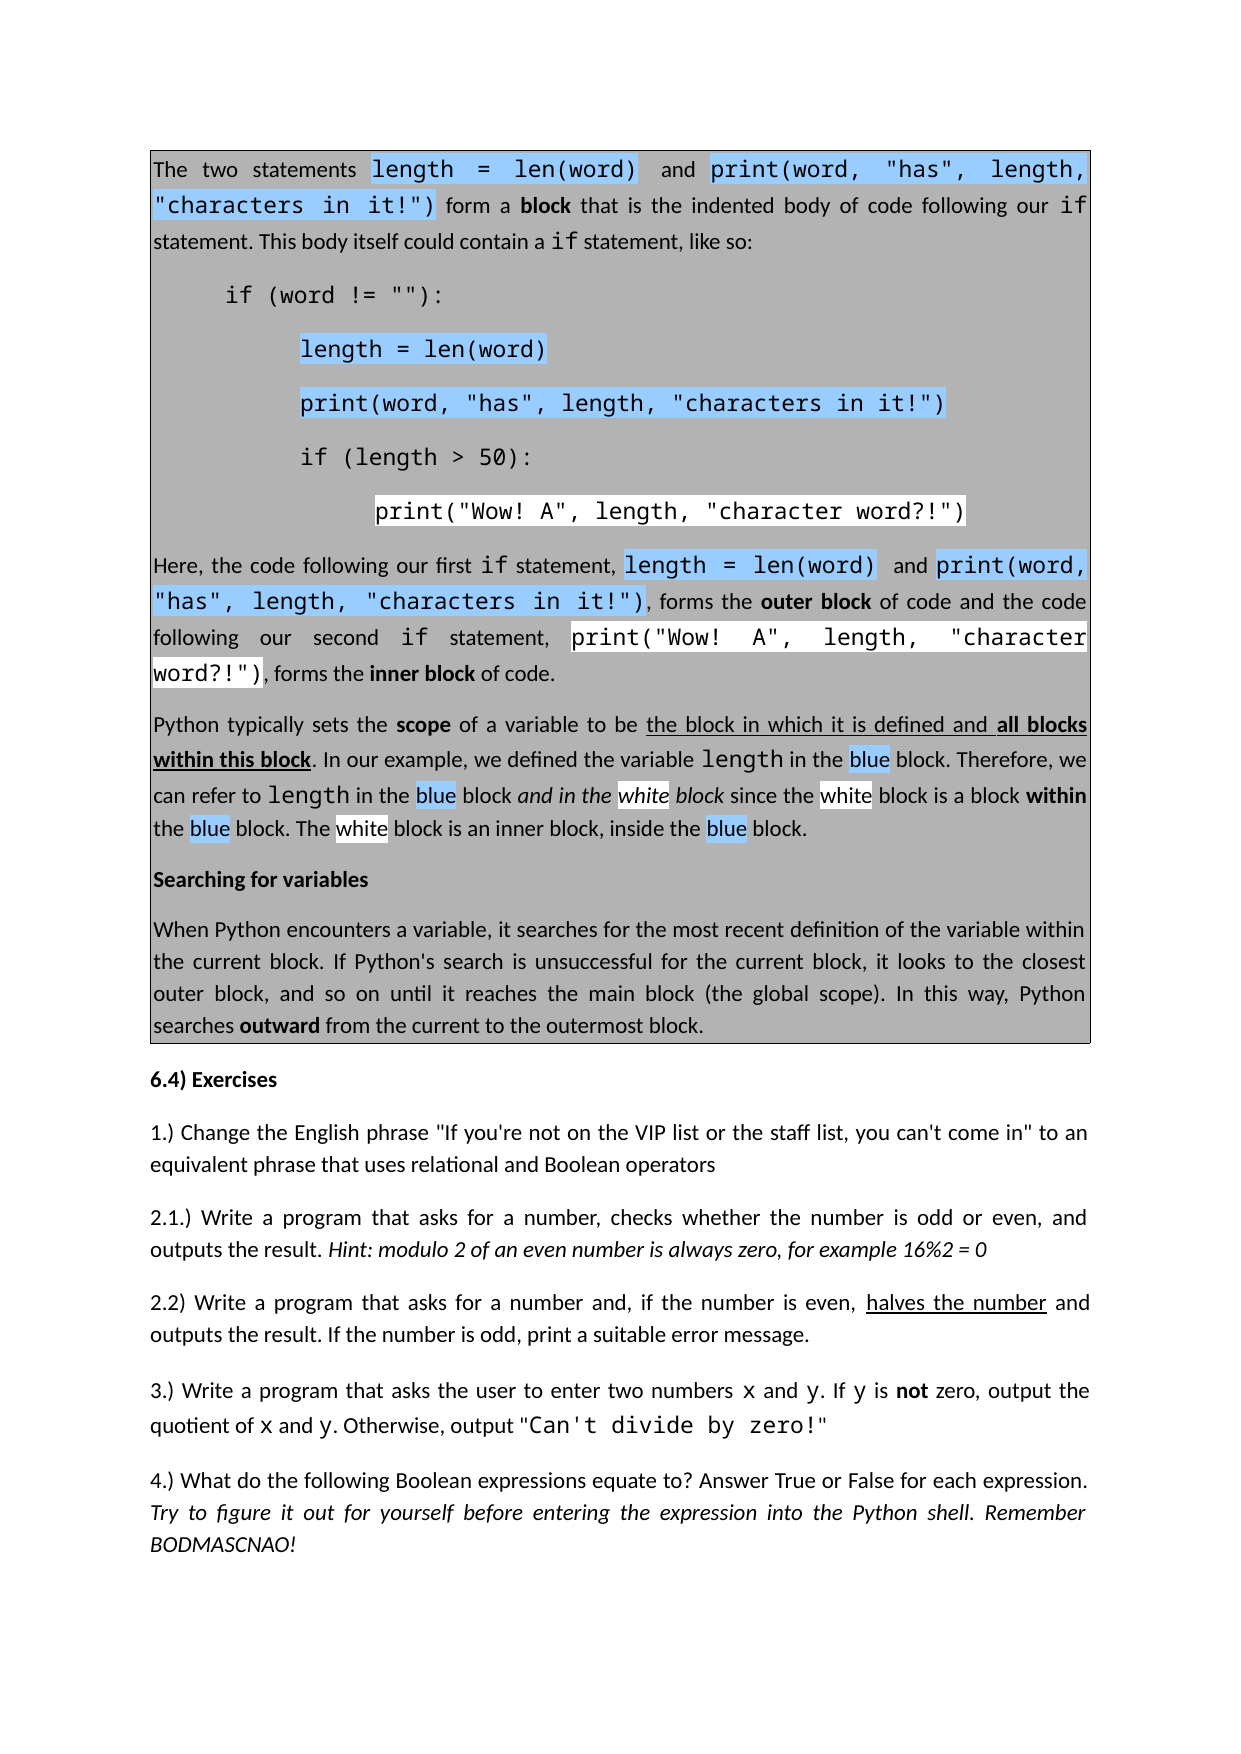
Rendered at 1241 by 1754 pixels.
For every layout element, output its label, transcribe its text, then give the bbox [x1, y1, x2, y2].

text if (length > 50): [151, 438, 1090, 472]
text print("Wow! A", length, "character word?!") [151, 492, 1090, 526]
text Searching for variables [151, 862, 1090, 893]
text When Python encounters a variable, it searches for the most recent definition of the variable within the current block. If Python's search is unsuccessful for the current block, it looks to the closest outer block, and so on until it reaches the main block (the global scope). In this way, Python searches outward from the current to the outermost block. [151, 912, 1090, 1043]
text 1.) Change the English phrase "If you're not on the VIP list or the staff list, you can't come in" to an equivalent phrase that uses relational and Boolean operators [150, 1118, 1090, 1178]
text 2.2) Write a program that asks for a number and, if the number is even, halves the number and outputs the result. If the number is odd, print a suitable error message. [150, 1288, 1090, 1348]
text Here, the code following our first if statement, length = len(word) and print(word, "has", length, "characters in it!"), forms the outer block of code and the code following our second if statement, print("Wow! A", length, "character word?!"), forms the inner block of code. [151, 546, 1090, 688]
text 2.1.) Write a program that asks for a number, checks whether the number is odd or even, and outputs the result. Hint: modulo 2 of an even number is always zero, for example 16%2 = 0 [150, 1203, 1090, 1263]
text Python typically sets the scope of a variable to be the block in which it is defined and all blocks within this block. In our example, we defined the variable length in the blue block. Therefore, we can refer to length in the blue block and in the white block since the white block is a block within the blue block. The white block is an inner block, inside the blue block. [151, 707, 1090, 843]
text 3.) Write a program that asks the user to enter two numbers x and y. If y is not zero, output the quotient of x and y. Otherwise, output "Can't divide by zero!" [150, 1373, 1090, 1441]
text 4.) What do the following Boolean expressions equate to? Answer True or False for each expression. Try to figure it out for yourself before entering the expression into the Python shell. Remember BODMASCNAO! [150, 1466, 1090, 1559]
text if (word != ""): [151, 276, 1090, 310]
text length = len(word) [151, 330, 1090, 364]
text The two statements length = len(word) and print(word, "has", length, "characters in it!") form a block that is the indented body of code following our if statement. This body itself could contain a if statement, like so: [151, 151, 1090, 256]
text print(word, "has", length, "characters in it!") [151, 384, 1090, 418]
text 6.4) Exercises [150, 1065, 1090, 1093]
